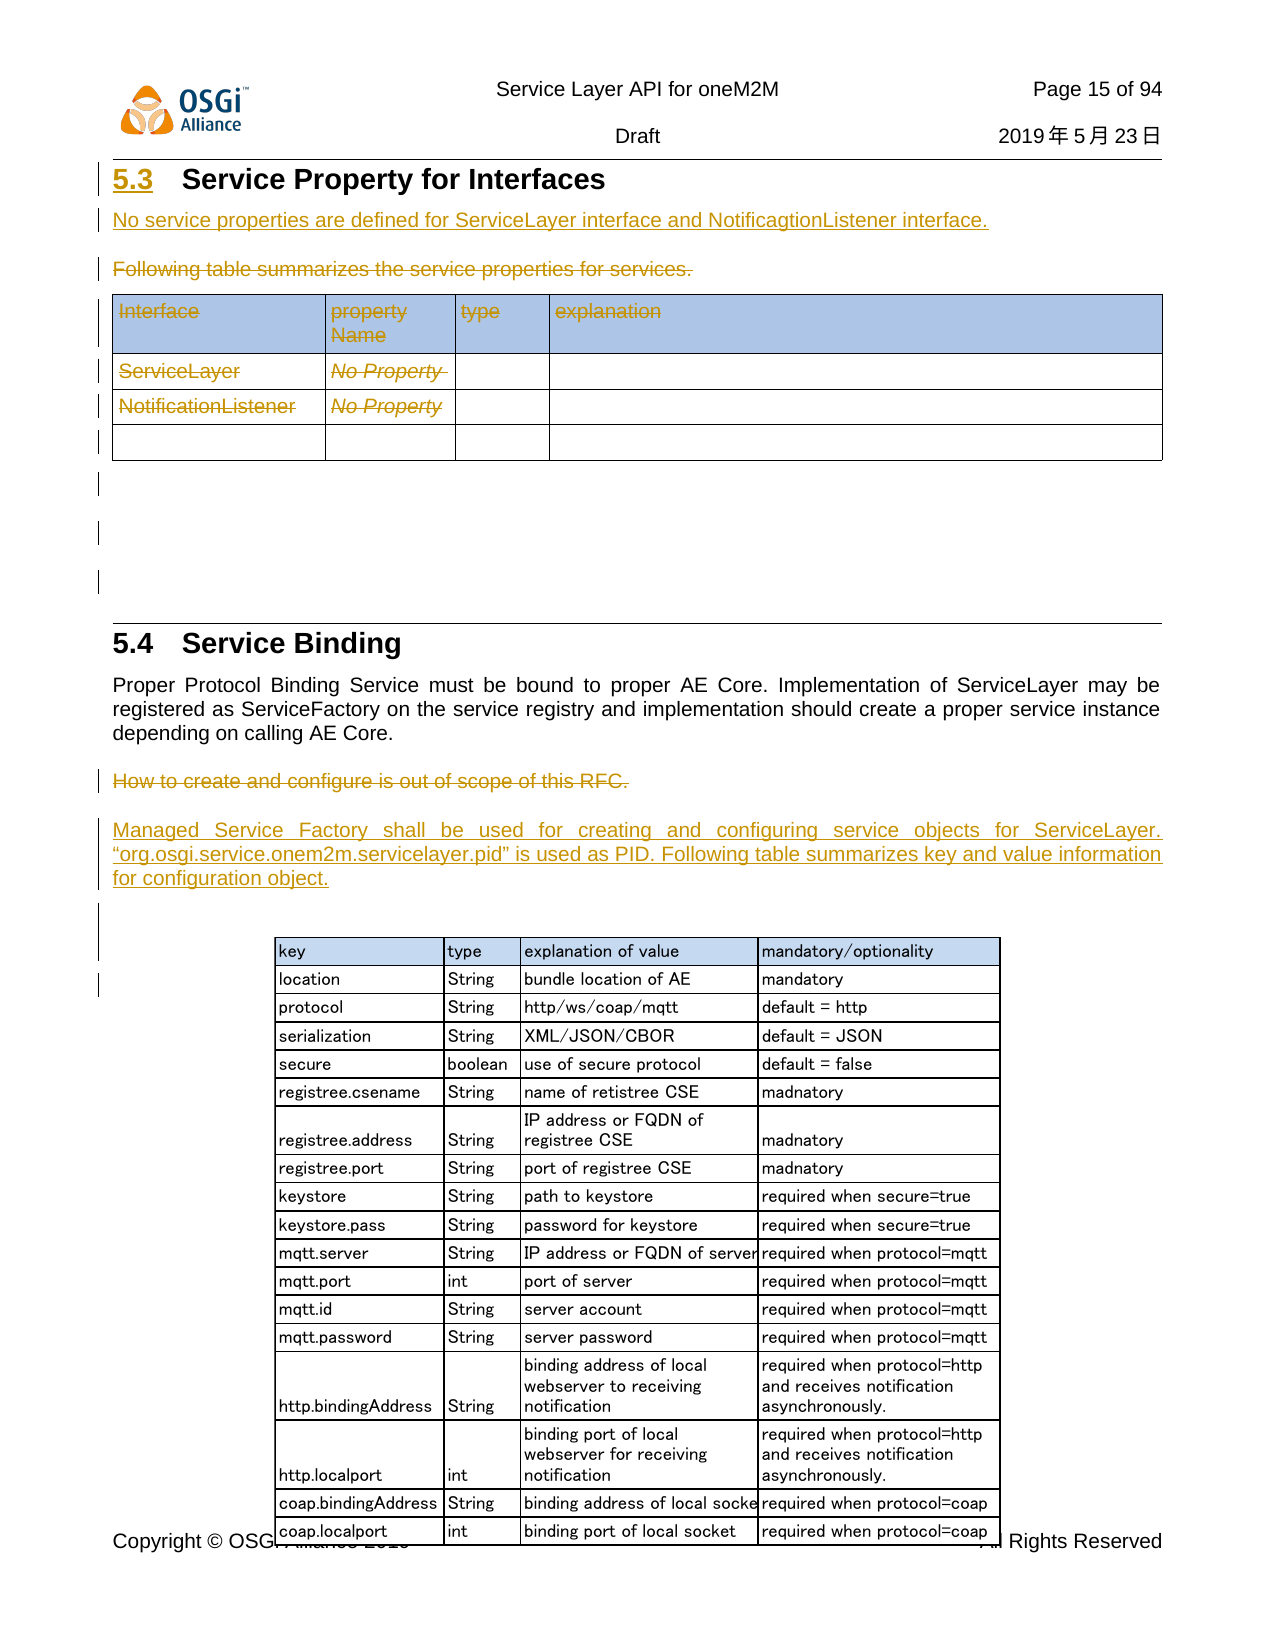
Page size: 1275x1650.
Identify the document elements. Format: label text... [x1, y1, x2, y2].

text Managed Service Factory shall be used for creating and configuring service objects for ServiceLayer. [112, 818, 1162, 839]
text Proper Protocol Binding Service must be bound to proper AE Core. Implementation of ServiceLayer may be registered as ServiceFactory on the service registry and implementation should create a proper service instance depending on calling AE Core. [112, 672, 1162, 744]
text No service properties are defined for ServiceLayer interface and NotificagtionListener interface. [112, 208, 1162, 232]
subtitle Service Property for Interfaces [112, 160, 1162, 196]
text for configuration object. [112, 864, 1162, 890]
text “org.osgi.service.onem2m.servicelayer.pid” is used as PID. Following table summarizes key and value information [112, 840, 1162, 863]
subtitle Service Binding [112, 624, 1162, 660]
picture [113, 78, 257, 142]
